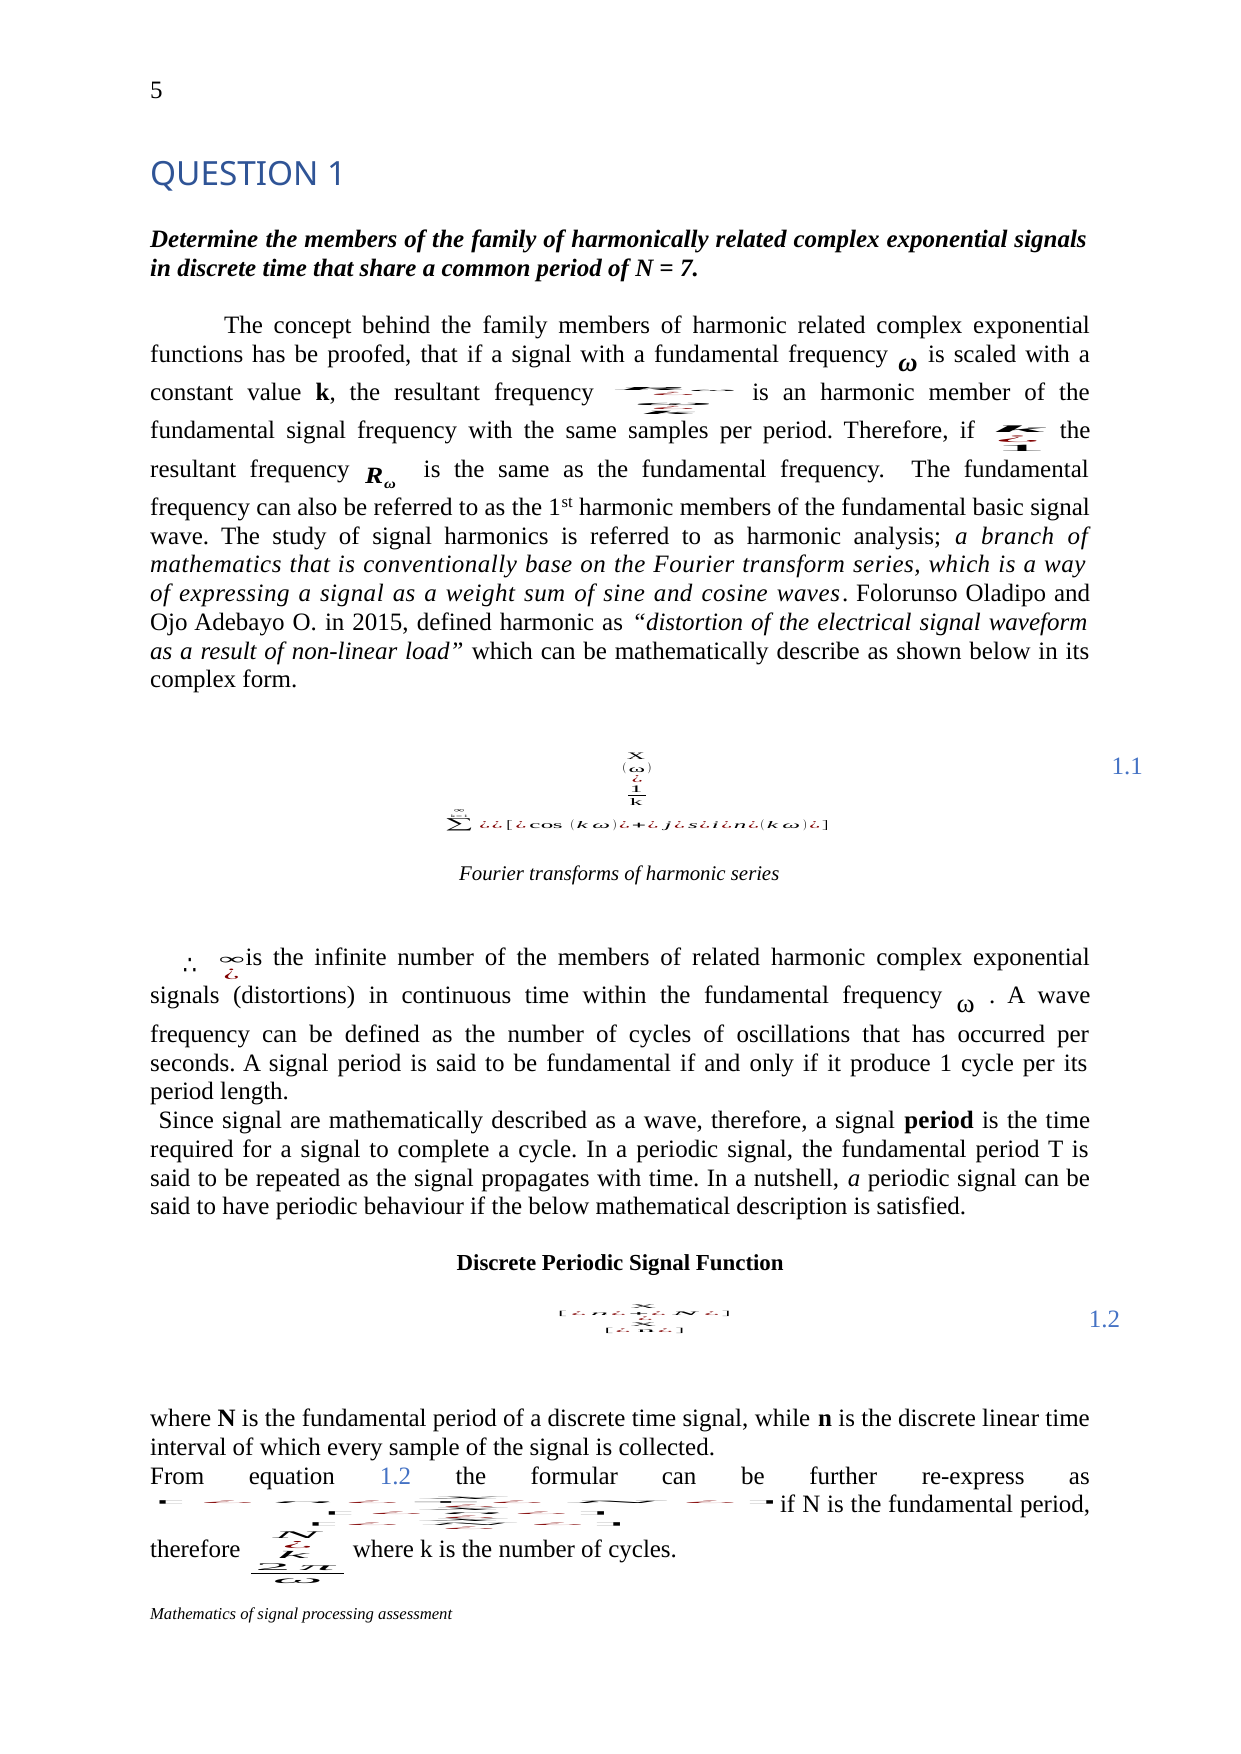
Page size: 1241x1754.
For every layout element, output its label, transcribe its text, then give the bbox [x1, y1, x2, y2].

text Determine the members of the family of harmonically related complex exponential signals in discrete time that share a common period of N = 7. [150, 224, 1090, 282]
table_header [173, 751, 1100, 832]
table_header [150, 1304, 223, 1334]
table_header [150, 751, 173, 832]
table_header 1.2 [1065, 1304, 1153, 1334]
table_header 1.1 [1100, 751, 1154, 832]
text is the infinite number of the members of related harmonic complex exponential signals (distortions) in continuous time within the fundamental frequency . A wave frequency can be defined as the number of cycles of oscillations that has occurred per seconds. A signal period is said to be fundamental if and only if it produce 1 cycle per its period length. [150, 942, 1090, 1105]
text From equation 1.2 the formular can be further re-express as if N is the fundamental period, therefore where k is the number of cycles. [150, 1461, 1090, 1586]
text where N is the fundamental period of a discrete time signal, while n is the discrete linear time interval of which every sample of the signal is collected. [150, 1403, 1090, 1461]
text Since signal are mathematically described as a wave, therefore, a signal period is the time required for a signal to complete a cycle. In a periodic signal, the fundamental period T is said to be repeated as the signal propagates with time. In a nutshell, a periodic signal can be said to have periodic behaviour if the below mathematical description is satisfied. [150, 1105, 1090, 1220]
subtitle QUESTION 1 [150, 150, 1090, 195]
text Discrete Periodic Signal Function [150, 1249, 1090, 1275]
text The concept behind the family members of harmonic related complex exponential functions has be proofed, that if a signal with a fundamental frequency is scaled with a constant value k, the resultant frequency is an harmonic member of the fundamental signal frequency with the same samples per period. Therefore, if the resultant frequency is the same as the fundamental frequency. The fundamental frequency can also be referred to as the 1st harmonic members of the fundamental basic signal wave. The study of signal harmonics is referred to as harmonic analysis; a branch of mathematics that is conventionally base on the Fourier transform series, which is a way of expressing a signal as a weight sum of sine and cosine waves. Folorunso Oladipo and Ojo Adebayo O. in 2015, defined harmonic as “distortion of the electrical signal waveform as a result of non-linear load” which can be mathematically describe as shown below in its complex form. [150, 310, 1090, 693]
text Fourier transforms of harmonic series [150, 861, 1090, 885]
table_header [223, 1304, 1065, 1334]
